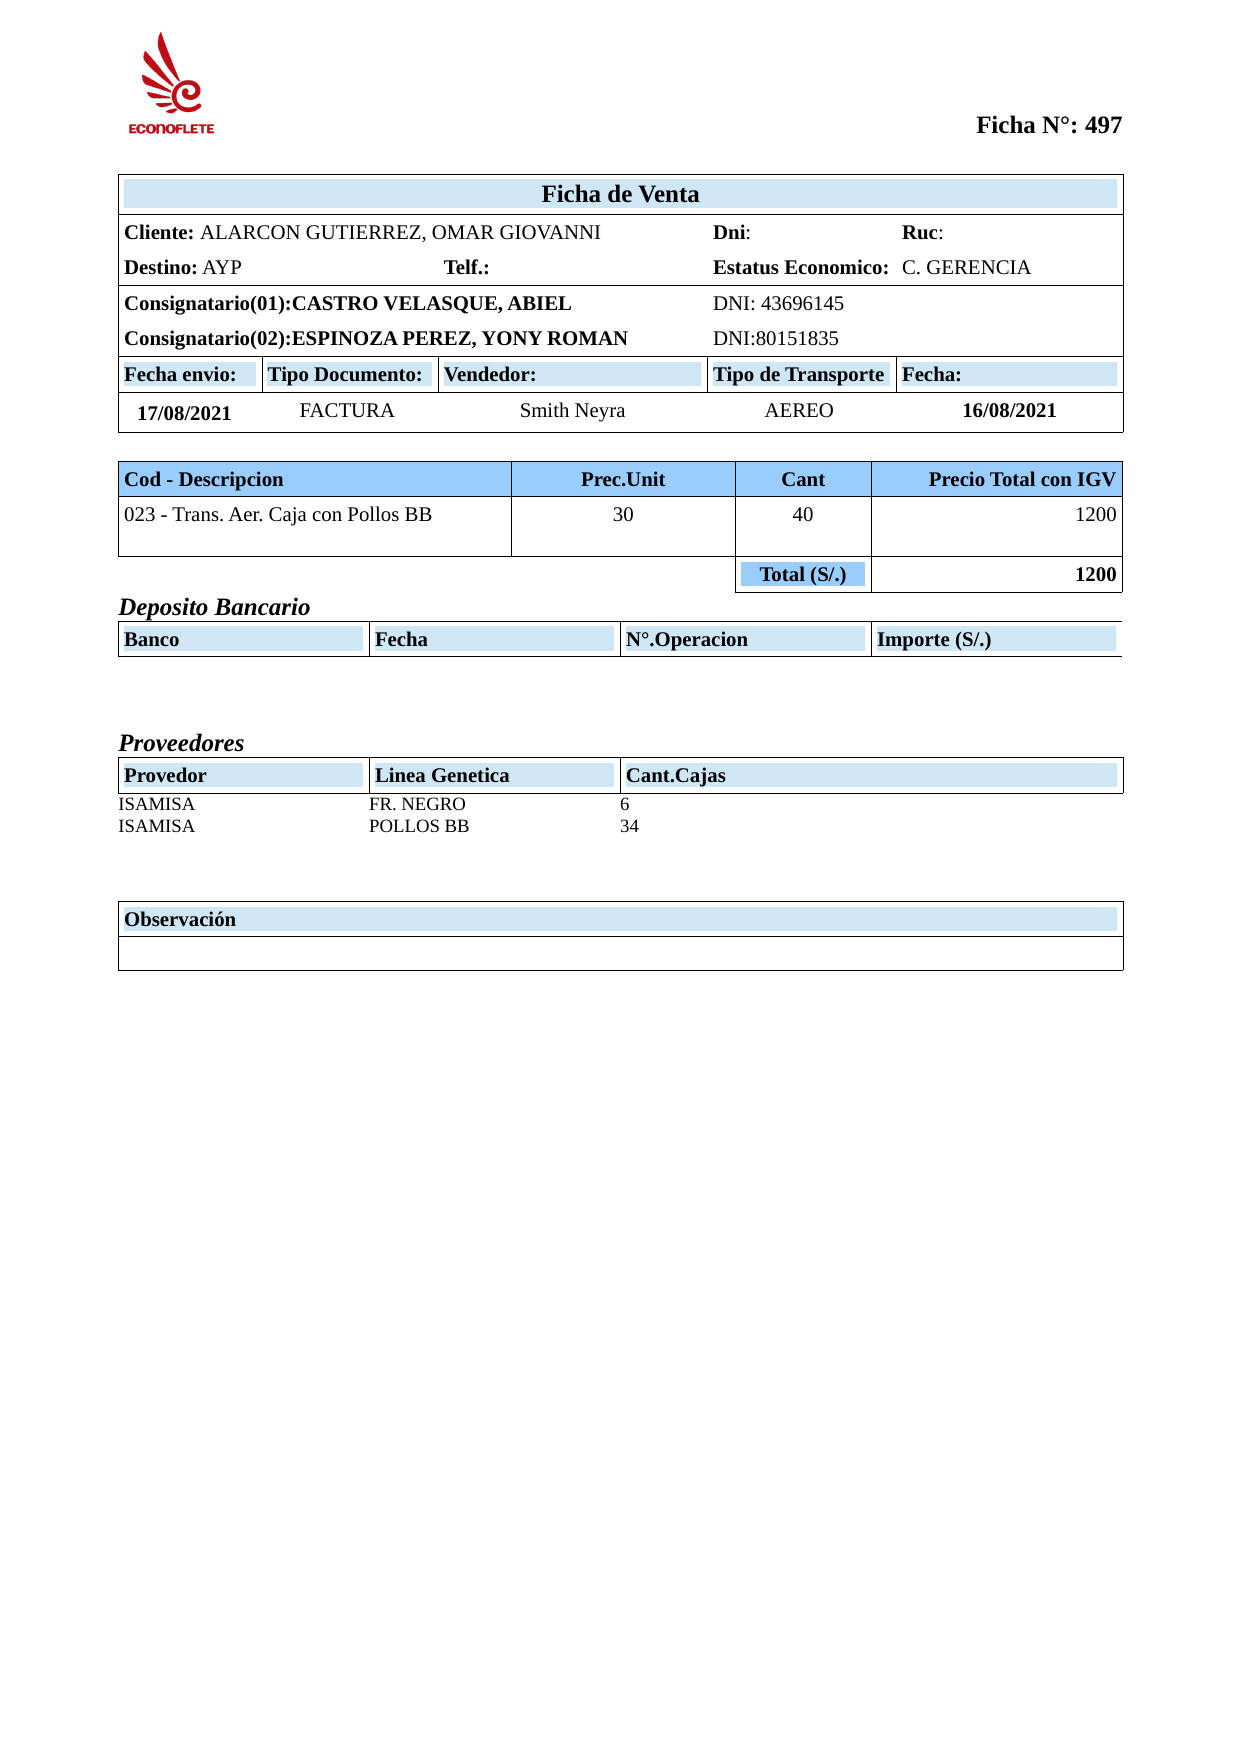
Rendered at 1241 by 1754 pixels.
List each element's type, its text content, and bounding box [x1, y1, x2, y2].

table_cell [118, 705, 369, 728]
table_cell 6 [620, 794, 1123, 814]
table_header Fecha [370, 622, 620, 656]
table_header Banco [119, 622, 369, 656]
table_cell 40 [736, 497, 871, 556]
table_cell Telf.: [438, 249, 707, 285]
table_cell Ruc: [896, 215, 1123, 249]
table_cell [118, 680, 369, 704]
table_cell [119, 937, 1123, 969]
table_header Cant.Cajas [621, 758, 1123, 793]
table_cell AEREO [707, 393, 896, 432]
table_cell [118, 836, 369, 858]
table_cell Dni: [707, 215, 896, 249]
table_cell 1200 [872, 557, 1122, 592]
table_cell Destino: AYP [119, 249, 438, 285]
table_cell [871, 657, 1122, 680]
table_cell 16/08/2021 [896, 393, 1123, 432]
table_cell [369, 705, 620, 728]
table_cell Total (S/.) [736, 557, 871, 592]
table_cell [369, 680, 620, 704]
table_header Importe (S/.) [872, 622, 1122, 656]
table_cell [511, 557, 735, 592]
table_cell ISAMISA [118, 794, 369, 814]
table_cell Estatus Economico: [707, 249, 896, 285]
table_header N°.Operacion [621, 622, 871, 656]
table_cell C. GERENCIA [896, 249, 1123, 285]
table_cell FR. NEGRO [369, 794, 620, 814]
table_header Ficha de Venta [119, 175, 1123, 214]
table_cell [369, 657, 620, 680]
table_cell 023 - Trans. Aer. Caja con Pollos BB [119, 497, 511, 556]
table_cell DNI: 43696145 [707, 286, 1123, 321]
table_cell [118, 657, 369, 680]
table_cell [620, 680, 871, 704]
table_cell Cliente: ALARCON GUTIERREZ, OMAR GIOVANNI [119, 215, 707, 249]
table_cell [118, 858, 369, 879]
table_cell 30 [512, 497, 735, 556]
table_cell Vendedor: [439, 357, 707, 392]
table_cell [118, 557, 511, 592]
table_cell ISAMISA [118, 815, 369, 836]
table_cell FACTURA [262, 393, 438, 432]
table_cell [369, 858, 620, 879]
table_cell [620, 836, 1123, 858]
table_cell [620, 858, 1123, 879]
table_cell Fecha: [897, 357, 1123, 392]
table_cell Fecha envio: [119, 357, 262, 392]
table_cell Consignatario(02):ESPINOZA PEREZ, YONY ROMAN [119, 321, 707, 356]
table_header Prec.Unit [512, 462, 735, 496]
text Deposito Bancario [118, 592, 1122, 621]
table_header Observación [119, 902, 1123, 936]
table_cell [620, 657, 871, 680]
table_header Linea Genetica [370, 758, 620, 793]
table_cell Smith Neyra [438, 393, 707, 432]
table_header Cant [736, 462, 871, 496]
table_header Cod - Descripcion [119, 462, 511, 496]
table_cell [620, 705, 871, 728]
table_cell DNI:80151835 [707, 321, 1123, 356]
table_cell 34 [620, 815, 1123, 836]
table_cell [369, 836, 620, 858]
table_cell Consignatario(01):CASTRO VELASQUE, ABIEL [119, 286, 707, 321]
table_cell [871, 680, 1122, 704]
table_header Precio Total con IGV [872, 462, 1122, 496]
table_cell [871, 705, 1122, 728]
table_header Provedor [119, 758, 369, 793]
table_cell [620, 879, 1123, 901]
text Proveedores [118, 728, 1122, 757]
table_cell [369, 879, 620, 901]
table_cell [118, 879, 369, 901]
table_cell 1200 [872, 497, 1122, 556]
table_cell Tipo de Transporte [708, 357, 896, 392]
table_cell Tipo Documento: [263, 357, 438, 392]
table_cell 17/08/2021 [119, 393, 262, 432]
picture [118, 31, 225, 134]
table_cell POLLOS BB [369, 815, 620, 836]
